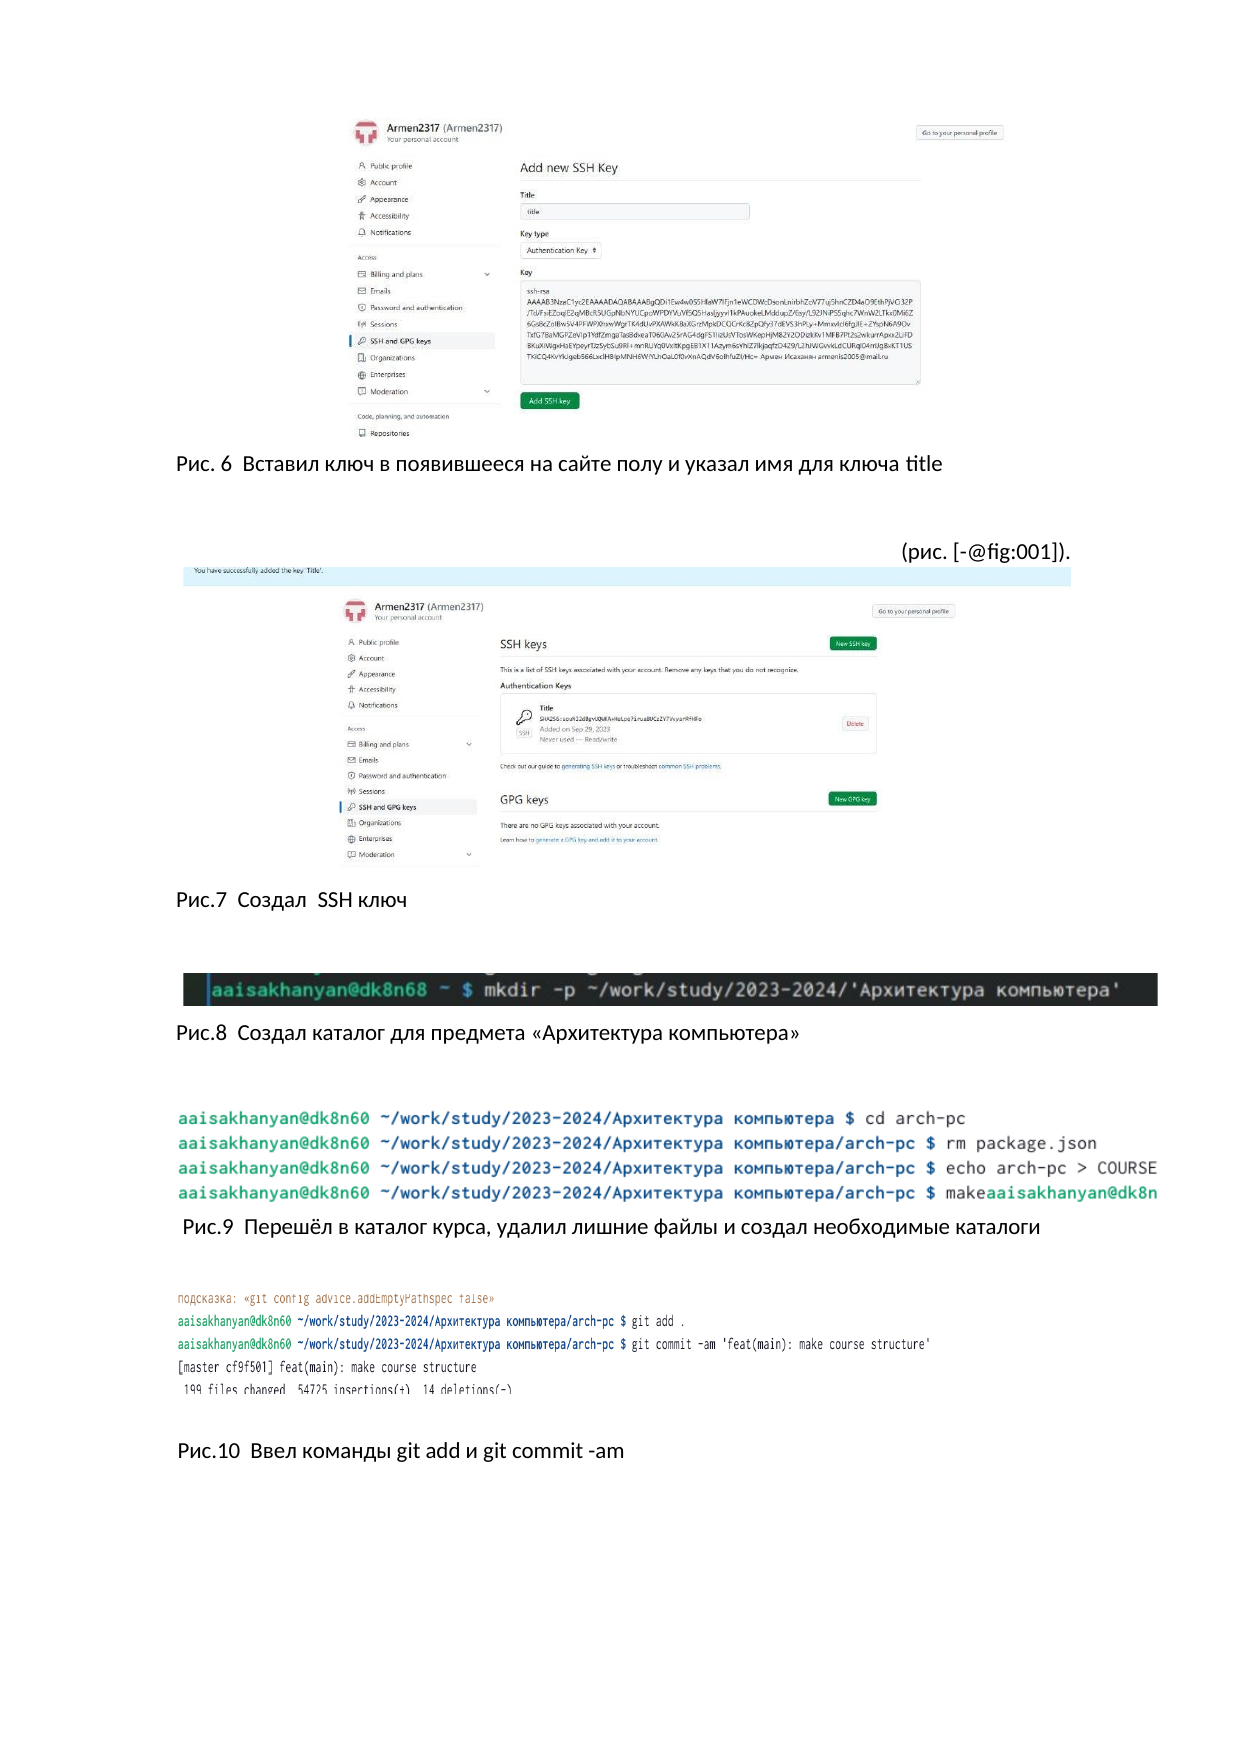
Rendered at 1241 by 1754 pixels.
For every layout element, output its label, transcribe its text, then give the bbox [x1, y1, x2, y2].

text Рис. 6 Вставил ключ в появившееся на сайте полу и указал имя для ключа title [176, 449, 1158, 477]
text Рис.8 Создал каталог для предмета «Архитектура компьютера» [176, 1018, 1158, 1046]
text Рис.10 Ввел команды git add и git commit -am [177, 1436, 1158, 1464]
text Рис.7 Создал SSH ключ [176, 885, 1158, 913]
picture [183, 973, 1158, 1006]
picture [183, 567, 1071, 867]
text (рис. [-@fig:001]). [177, 537, 1071, 873]
picture [177, 1106, 1158, 1211]
picture [183, 118, 1127, 437]
text Рис.9 Перешёл в каталог курса, удалил лишние файлы и создал необходимые каталоги [177, 1211, 1158, 1240]
picture [177, 1294, 1158, 1394]
